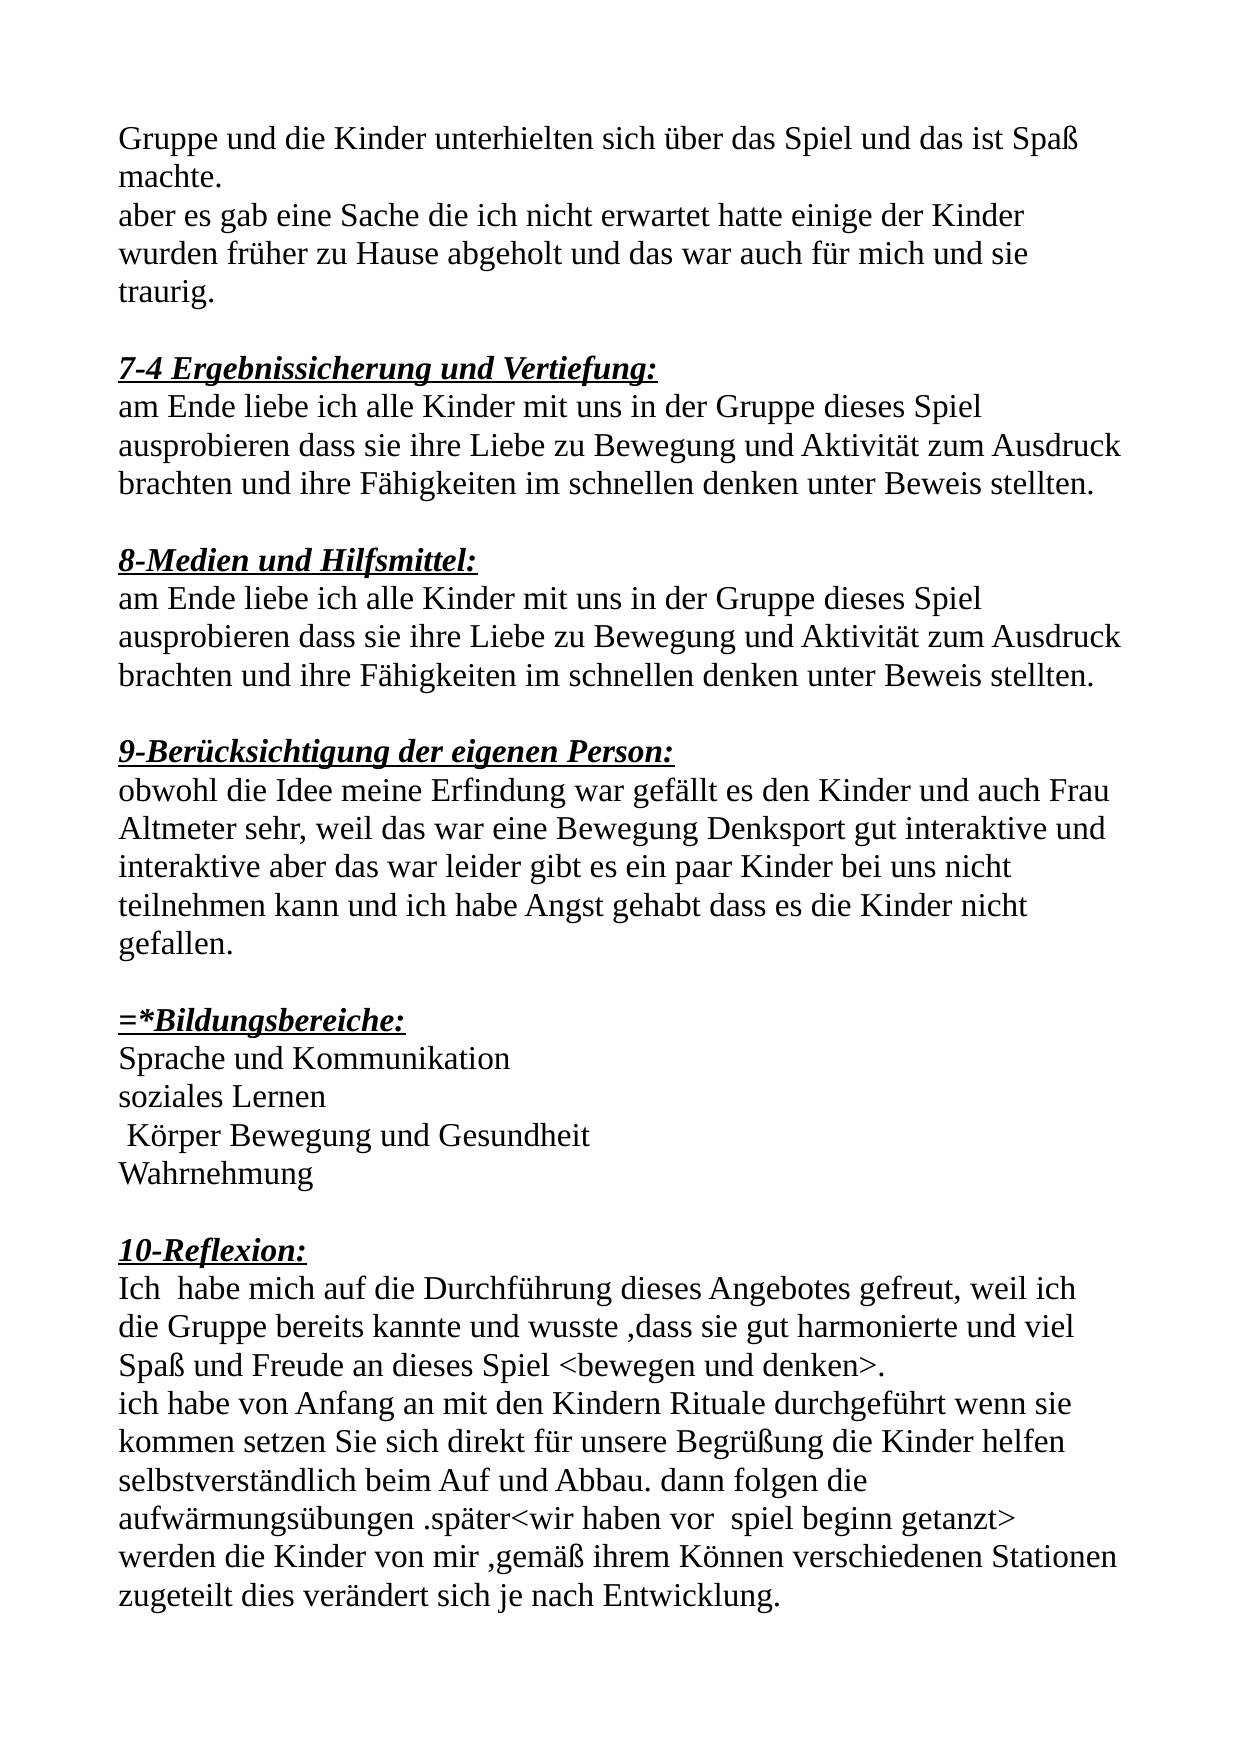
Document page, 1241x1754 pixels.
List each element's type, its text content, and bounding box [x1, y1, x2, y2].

text am Ende liebe ich alle Kinder mit uns in der Gruppe dieses Spiel ausprobieren dass sie ihre Liebe zu Bewegung und Aktivität zum Ausdruck brachten und ihre Fähigkeiten im schnellen denken unter Beweis stellten. [118, 386, 1122, 501]
text obwohl die Idee meine Erfindung war gefällt es den Kinder und auch Frau Altmeter sehr, weil das war eine Bewegung Denksport gut interaktive und interaktive aber das war leider gibt es ein paar Kinder bei uns nicht teilnehmen kann und ich habe Angst gehabt dass es die Kinder nicht gefallen. [118, 770, 1122, 961]
text 8-Medien und Hilfsmittel: [118, 540, 1122, 578]
text 7-4 Ergebnissicherung und Vertiefung: [118, 348, 1122, 386]
text Ich habe mich auf die Durchführung dieses Angebotes gefreut, weil ich die Gruppe bereits kannte und wusste ,dass sie gut harmonierte und viel Spaß und Freude an dieses Spiel <bewegen und denken>. [118, 1268, 1122, 1383]
text Gruppe und die Kinder unterhielten sich über das Spiel und das ist Spaß machte. [118, 118, 1122, 195]
text 10-Reflexion: [118, 1230, 1122, 1268]
text =*Bildungsbereiche: [118, 1000, 1122, 1038]
text am Ende liebe ich alle Kinder mit uns in der Gruppe dieses Spiel ausprobieren dass sie ihre Liebe zu Bewegung und Aktivität zum Ausdruck brachten und ihre Fähigkeiten im schnellen denken unter Beweis stellten. [118, 578, 1122, 693]
text Wahrnehmung [118, 1153, 1122, 1191]
text ich habe von Anfang an mit den Kindern Rituale durchgeführt wenn sie kommen setzen Sie sich direkt für unsere Begrüßung die Kinder helfen selbstverständlich beim Auf und Abbau. dann folgen die aufwärmungsübungen .später<wir haben vor spiel beginn getanzt> werden die Kinder von mir ,gemäß ihrem Können verschiedenen Stationen zugeteilt dies verändert sich je nach Entwicklung. [118, 1383, 1122, 1613]
text Körper Bewegung und Gesundheit [118, 1115, 1122, 1153]
text Sprache und Kommunikation [118, 1038, 1122, 1076]
text soziales Lernen [118, 1076, 1122, 1115]
text 9-Berücksichtigung der eigenen Person: [118, 731, 1122, 770]
text aber es gab eine Sache die ich nicht erwartet hatte einige der Kinder wurden früher zu Hause abgeholt und das war auch für mich und sie traurig. [118, 195, 1122, 310]
